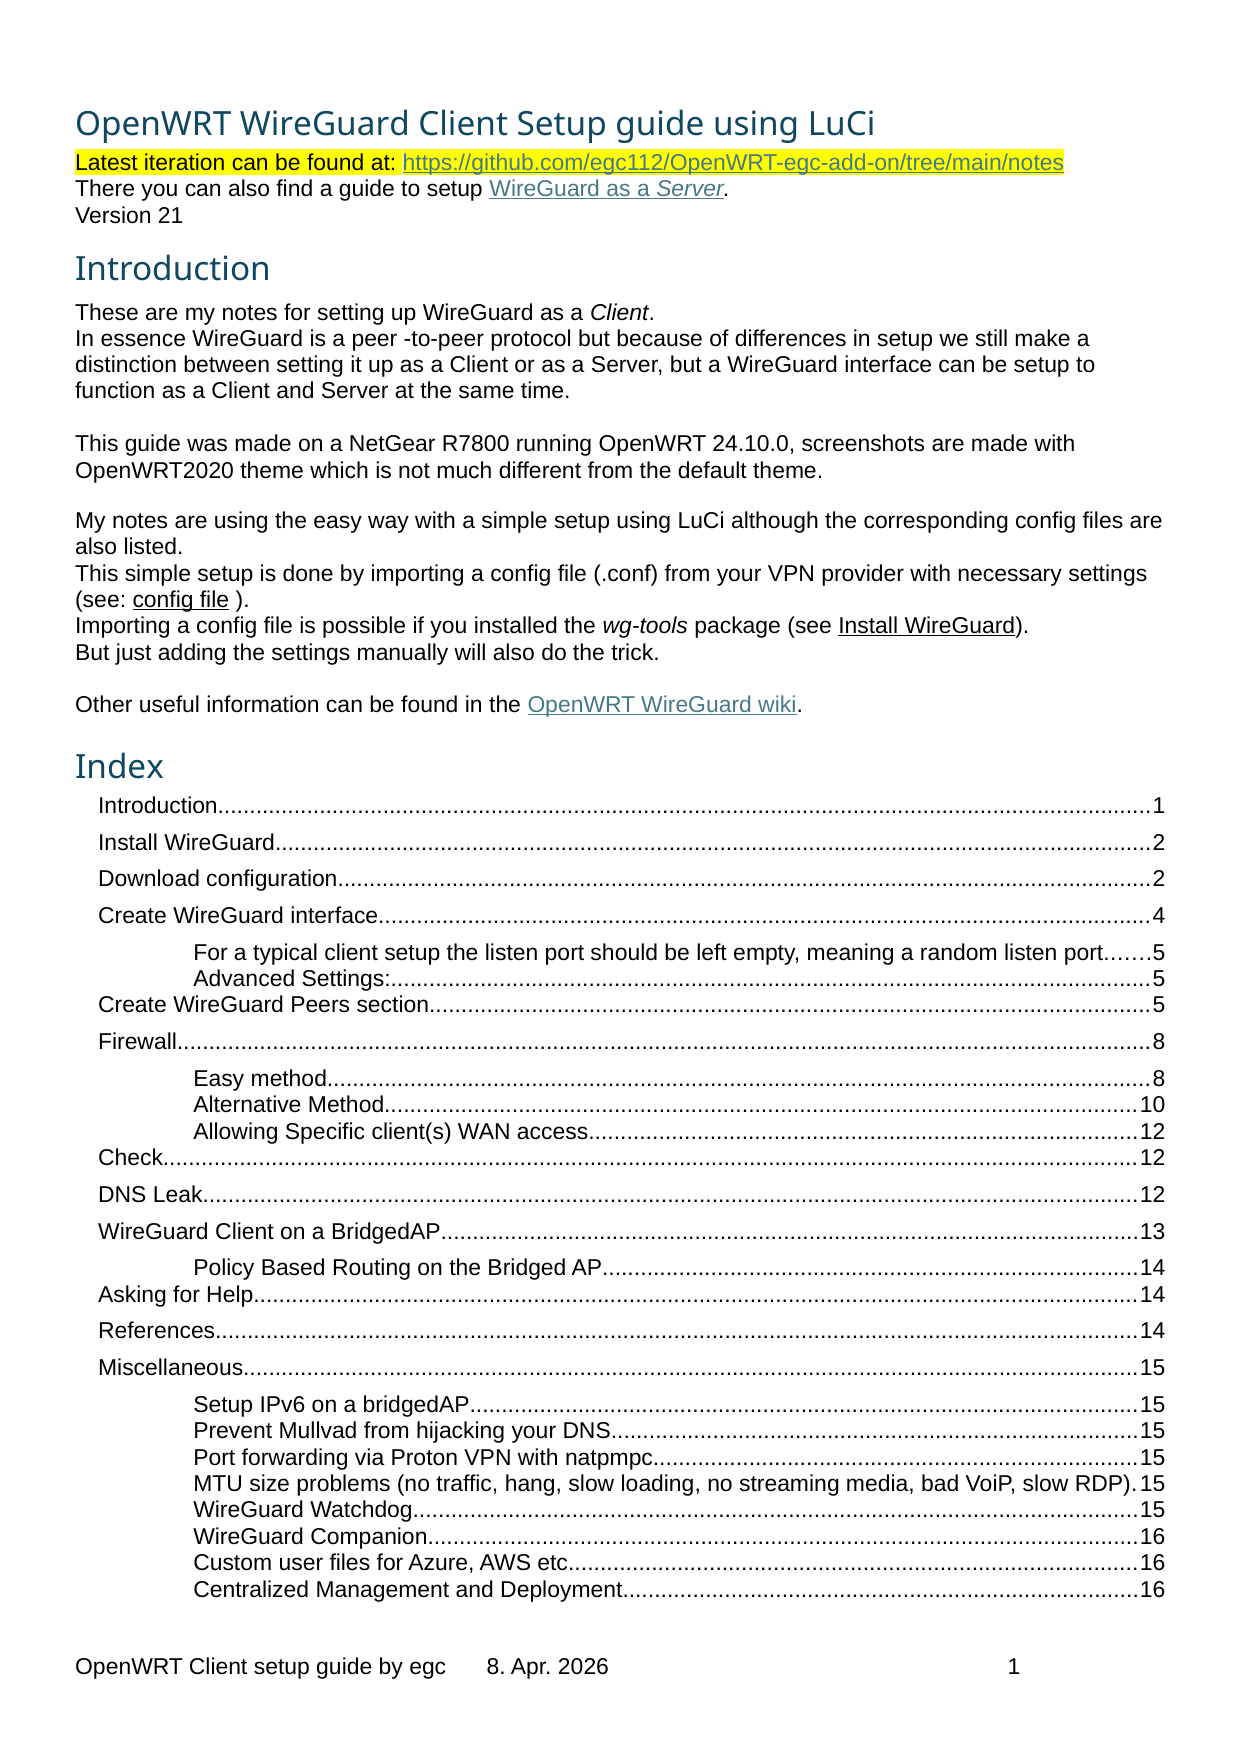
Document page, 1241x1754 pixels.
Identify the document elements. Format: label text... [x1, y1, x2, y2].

text Download configuration 2 [98, 865, 1165, 892]
text Install WireGuard 2 [98, 828, 1165, 855]
subtitle OpenWRT WireGuard Client Setup guide using LuCi [75, 100, 1165, 145]
text WireGuard Client on a BridgedAP 13 [98, 1218, 1165, 1244]
text Policy Based Routing on the Bridged AP 14 [193, 1254, 1165, 1281]
subtitle Introduction [75, 245, 1165, 290]
text Check 12 [98, 1144, 1165, 1170]
text Prevent Mullvad from hijacking your DNS 15 [193, 1417, 1165, 1444]
text Custom user files for Azure, AWS etc 16 [193, 1549, 1165, 1576]
text My notes are using the easy way with a simple setup using LuCi although the corresponding config files are also listed. [75, 507, 1165, 559]
text WireGuard Companion 16 [193, 1523, 1165, 1549]
text Other useful information can be found in the OpenWRT WireGuard wiki. [75, 691, 1165, 718]
text MTU size problems (no traffic, hang, slow loading, no streaming media, bad VoiP, slow RDP) 15 [193, 1470, 1165, 1496]
text WireGuard Watchdog 15 [193, 1496, 1165, 1523]
text Introduction 1 [98, 792, 1165, 818]
text Version 21 [75, 202, 1165, 228]
text Firewall 8 [98, 1028, 1165, 1054]
text Miscellaneous 15 [98, 1354, 1165, 1381]
text For a typical client setup the listen port should be left empty, meaning a random listen port. 5 [193, 939, 1165, 965]
text DNS Leak 12 [98, 1181, 1165, 1207]
text Easy method 8 [193, 1065, 1165, 1091]
subtitle Index [75, 743, 1165, 788]
text Asking for Help 14 [98, 1281, 1165, 1307]
text In essence WireGuard is a peer -to-peer protocol but because of differences in setup we still make a distinction between setting it up as a Client or as a Server, but a WireGuard interface can be setup to function as a Client and Server at the same time. [75, 325, 1165, 404]
text Allowing Specific client(s) WAN access 12 [193, 1118, 1165, 1144]
text Alternative Method 10 [193, 1091, 1165, 1118]
text This guide was made on a NetGear R7800 running OpenWRT 24.10.0, screenshots are made with OpenWRT2020 theme which is not much different from the default theme. [75, 430, 1165, 483]
text Centralized Management and Deployment 16 [193, 1576, 1165, 1602]
text Create WireGuard Peers section 5 [98, 991, 1165, 1018]
text There you can also find a guide to setup WireGuard as a Server. [75, 175, 1165, 202]
text References 14 [98, 1317, 1165, 1344]
text Create WireGuard interface 4 [98, 902, 1165, 928]
text This simple setup is done by importing a config file (.conf) from your VPN provider with necessary settings (see: config file ). [75, 559, 1165, 612]
text Port forwarding via Proton VPN with natpmpc 15 [193, 1444, 1165, 1470]
text Setup IPv6 on a bridgedAP 15 [193, 1391, 1165, 1417]
text But just adding the settings manually will also do the trick. [75, 639, 1165, 665]
text Latest iteration can be found at: https://github.com/egc112/OpenWRT-egc-add-on/tree/main/notes [75, 149, 1165, 175]
text Advanced Settings: 5 [193, 965, 1165, 991]
text These are my notes for setting up WireGuard as a Client. [75, 298, 1165, 325]
text Importing a config file is possible if you installed the wg-tools package (see Install WireGuard). [75, 612, 1165, 639]
